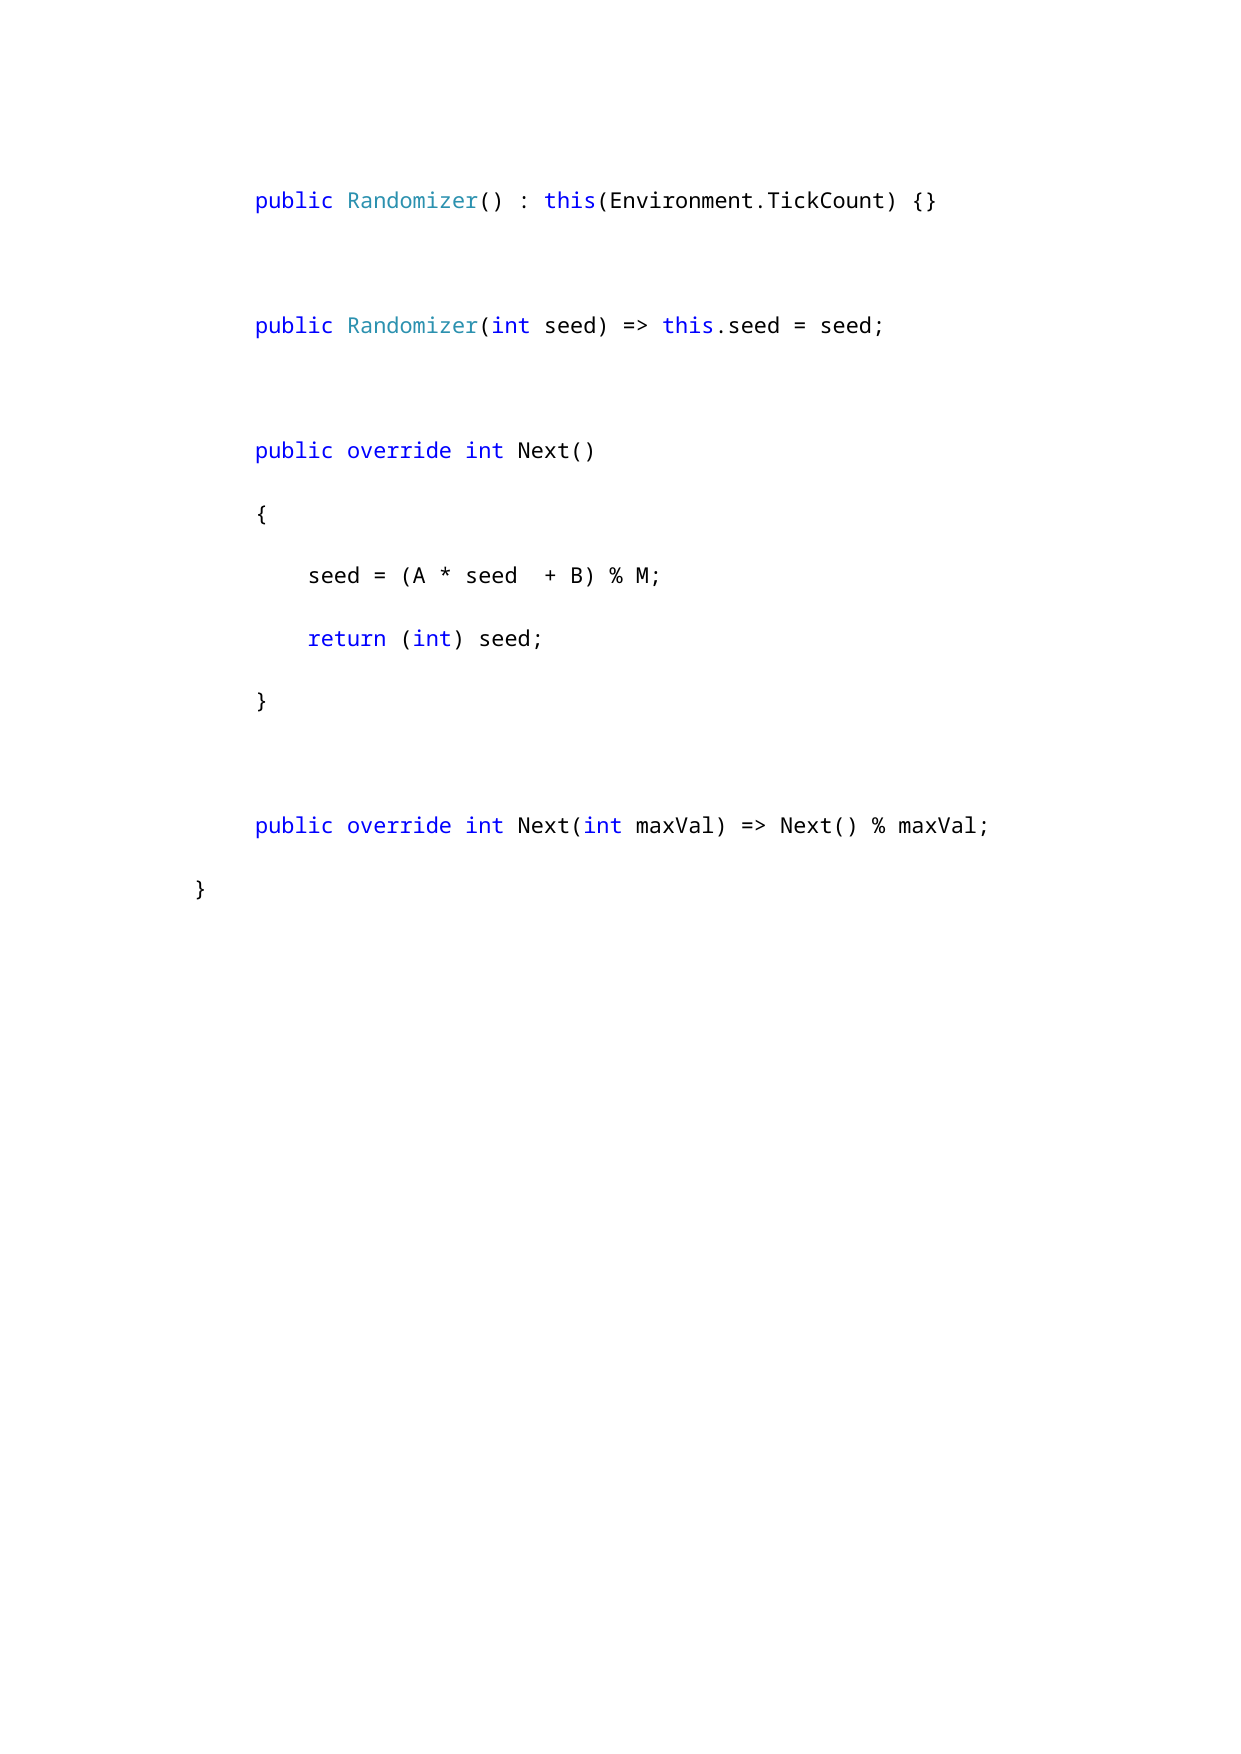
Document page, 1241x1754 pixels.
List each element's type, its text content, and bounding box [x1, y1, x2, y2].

text } [150, 659, 1090, 721]
text } [150, 846, 1090, 909]
text public Randomizer(int seed) => this.seed = seed; [150, 284, 1090, 346]
text seed = (A * seed + B) % M; [150, 534, 1090, 596]
text return (int) seed; [150, 596, 1090, 659]
text public override int Next(int maxVal) => Next() % maxVal; [150, 784, 1090, 846]
text { [150, 471, 1090, 534]
text public Randomizer() : this(Environment.TickCount) {} [150, 159, 1090, 221]
text public override int Next() [150, 409, 1090, 471]
